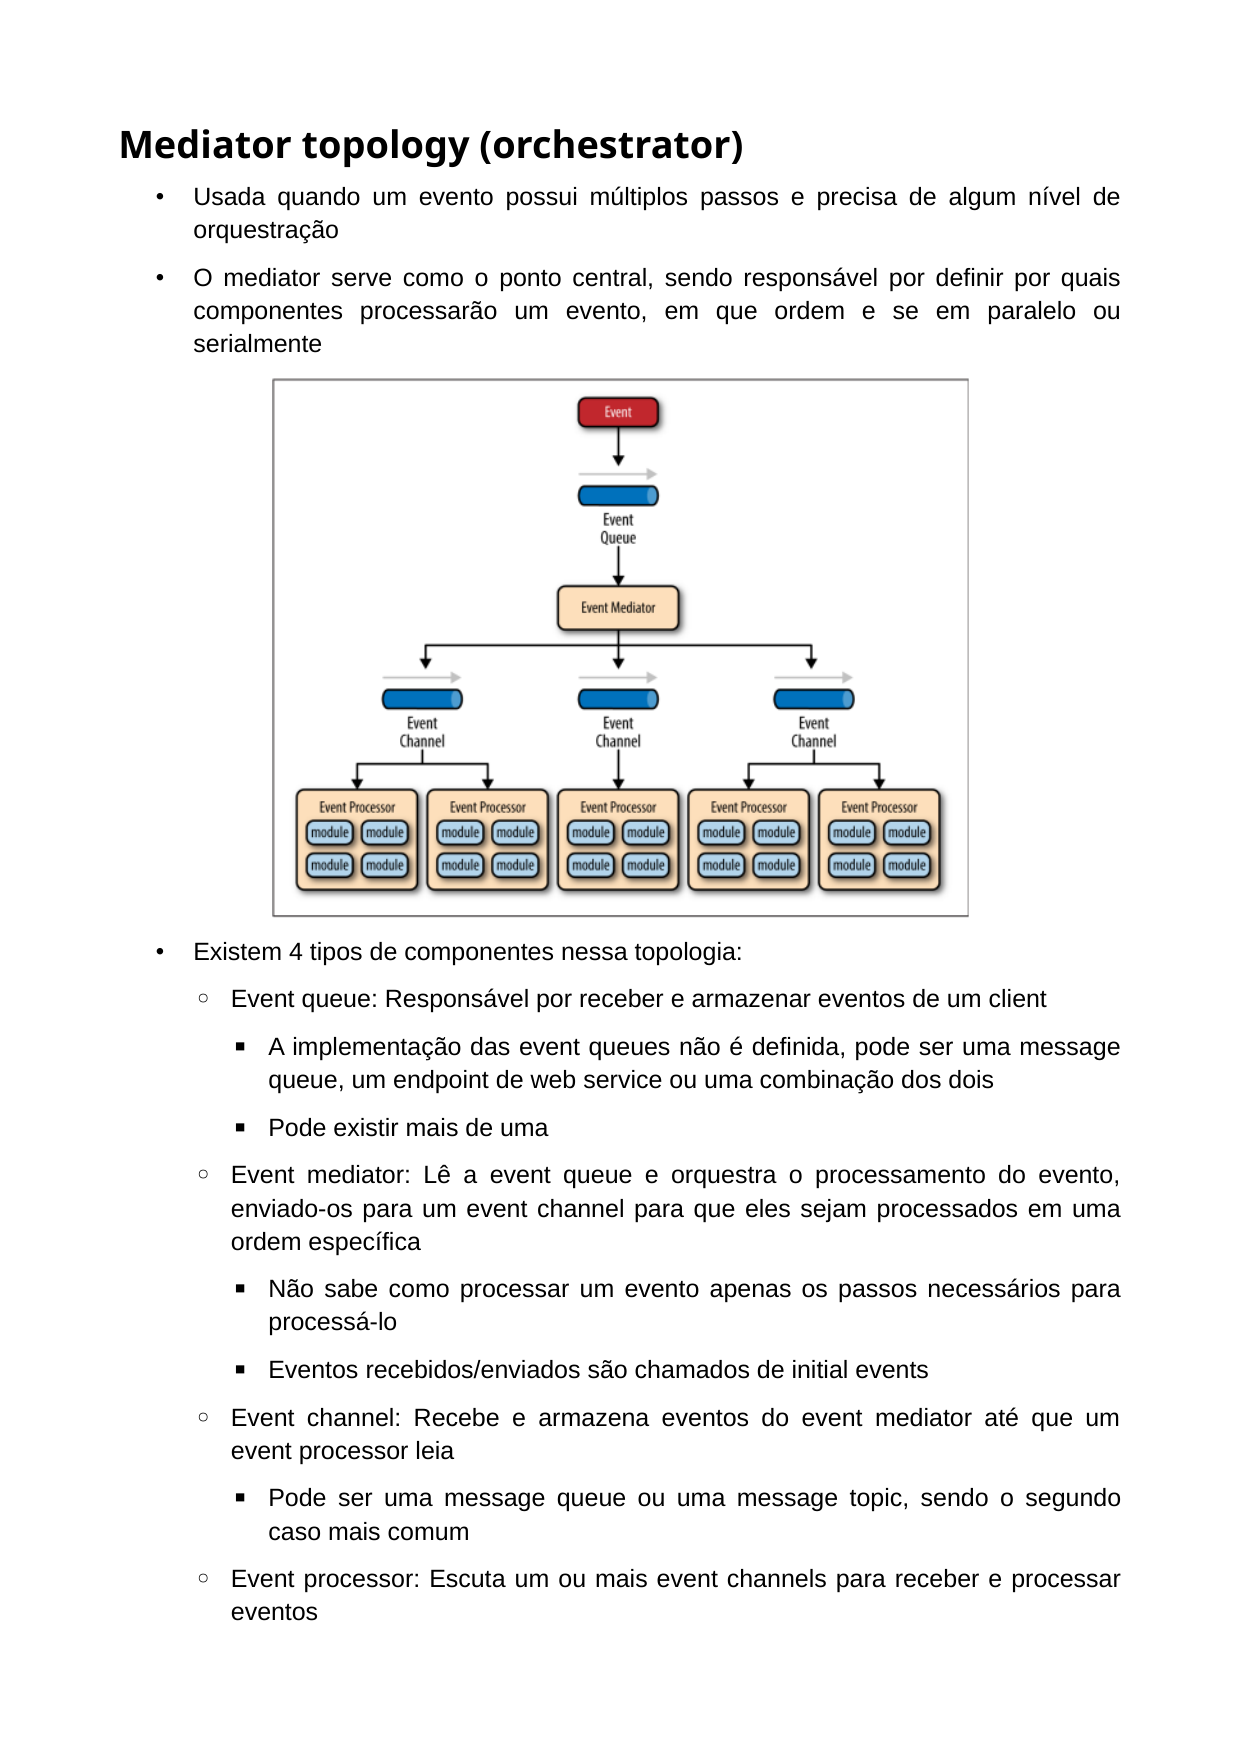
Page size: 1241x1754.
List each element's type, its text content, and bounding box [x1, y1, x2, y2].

list Existem 4 tipos de componentes nessa topologia: [156, 937, 1122, 965]
list Usada quando um evento possui múltiplos passos e precisa de algum nível de orquestração [156, 182, 1122, 244]
list O mediator serve como o ponto central, sendo responsável por definir por quais componentes processarão um evento, em que ordem e se em paralelo ou serialmente [156, 263, 1122, 358]
list Event queue: Responsável por receber e armazenar eventos de um client [193, 984, 1122, 1013]
list Event channel: Recebe e armazena eventos do event mediator até que um event processor leia [193, 1403, 1122, 1464]
list Event mediator: Lê a event queue e orquestra o processamento do evento, enviado-os para um event channel para que eles sejam processados em uma ordem específica [193, 1160, 1122, 1255]
picture [271, 376, 969, 918]
list Eventos recebidos/enviados são chamados de initial events [231, 1355, 1122, 1384]
list Pode ser uma message queue ou uma message topic, sendo o segundo caso mais comum [231, 1483, 1122, 1545]
list Event processor: Escuta um ou mais event channels para receber e processar eventos [193, 1564, 1122, 1626]
list A implementação das event queues não é definida, pode ser uma message queue, um endpoint de web service ou uma combinação dos dois [231, 1032, 1122, 1094]
list Não sabe como processar um evento apenas os passos necessários para processá-lo [231, 1274, 1122, 1336]
subtitle Mediator topology (orchestrator) [118, 118, 1122, 170]
list Pode existir mais de uma [231, 1113, 1122, 1142]
